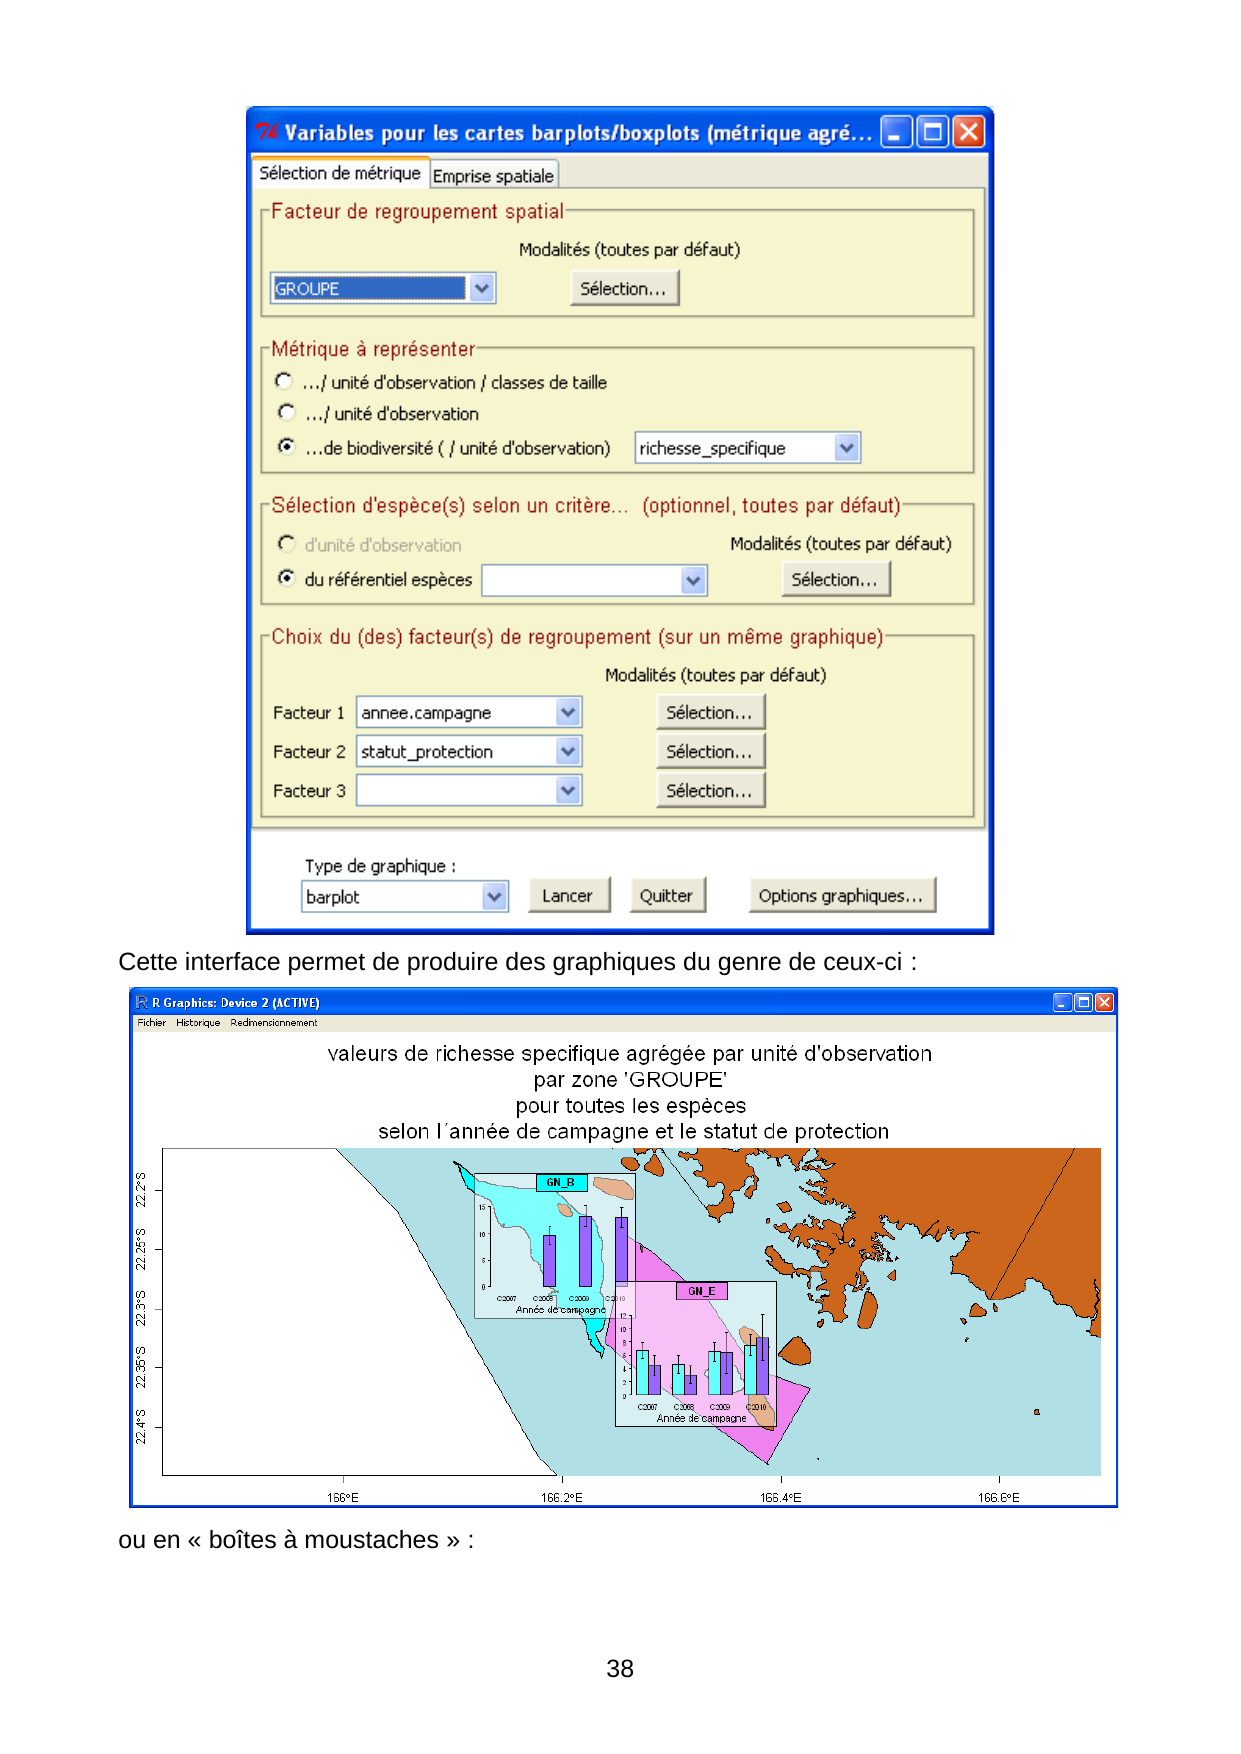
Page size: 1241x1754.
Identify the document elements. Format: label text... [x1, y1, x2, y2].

picture [246, 106, 995, 935]
text ou en « boîtes à moustaches » : [118, 1525, 1122, 1554]
text Cette interface permet de produire des graphiques du genre de ceux-ci : [118, 947, 1122, 976]
picture [129, 987, 1119, 1508]
